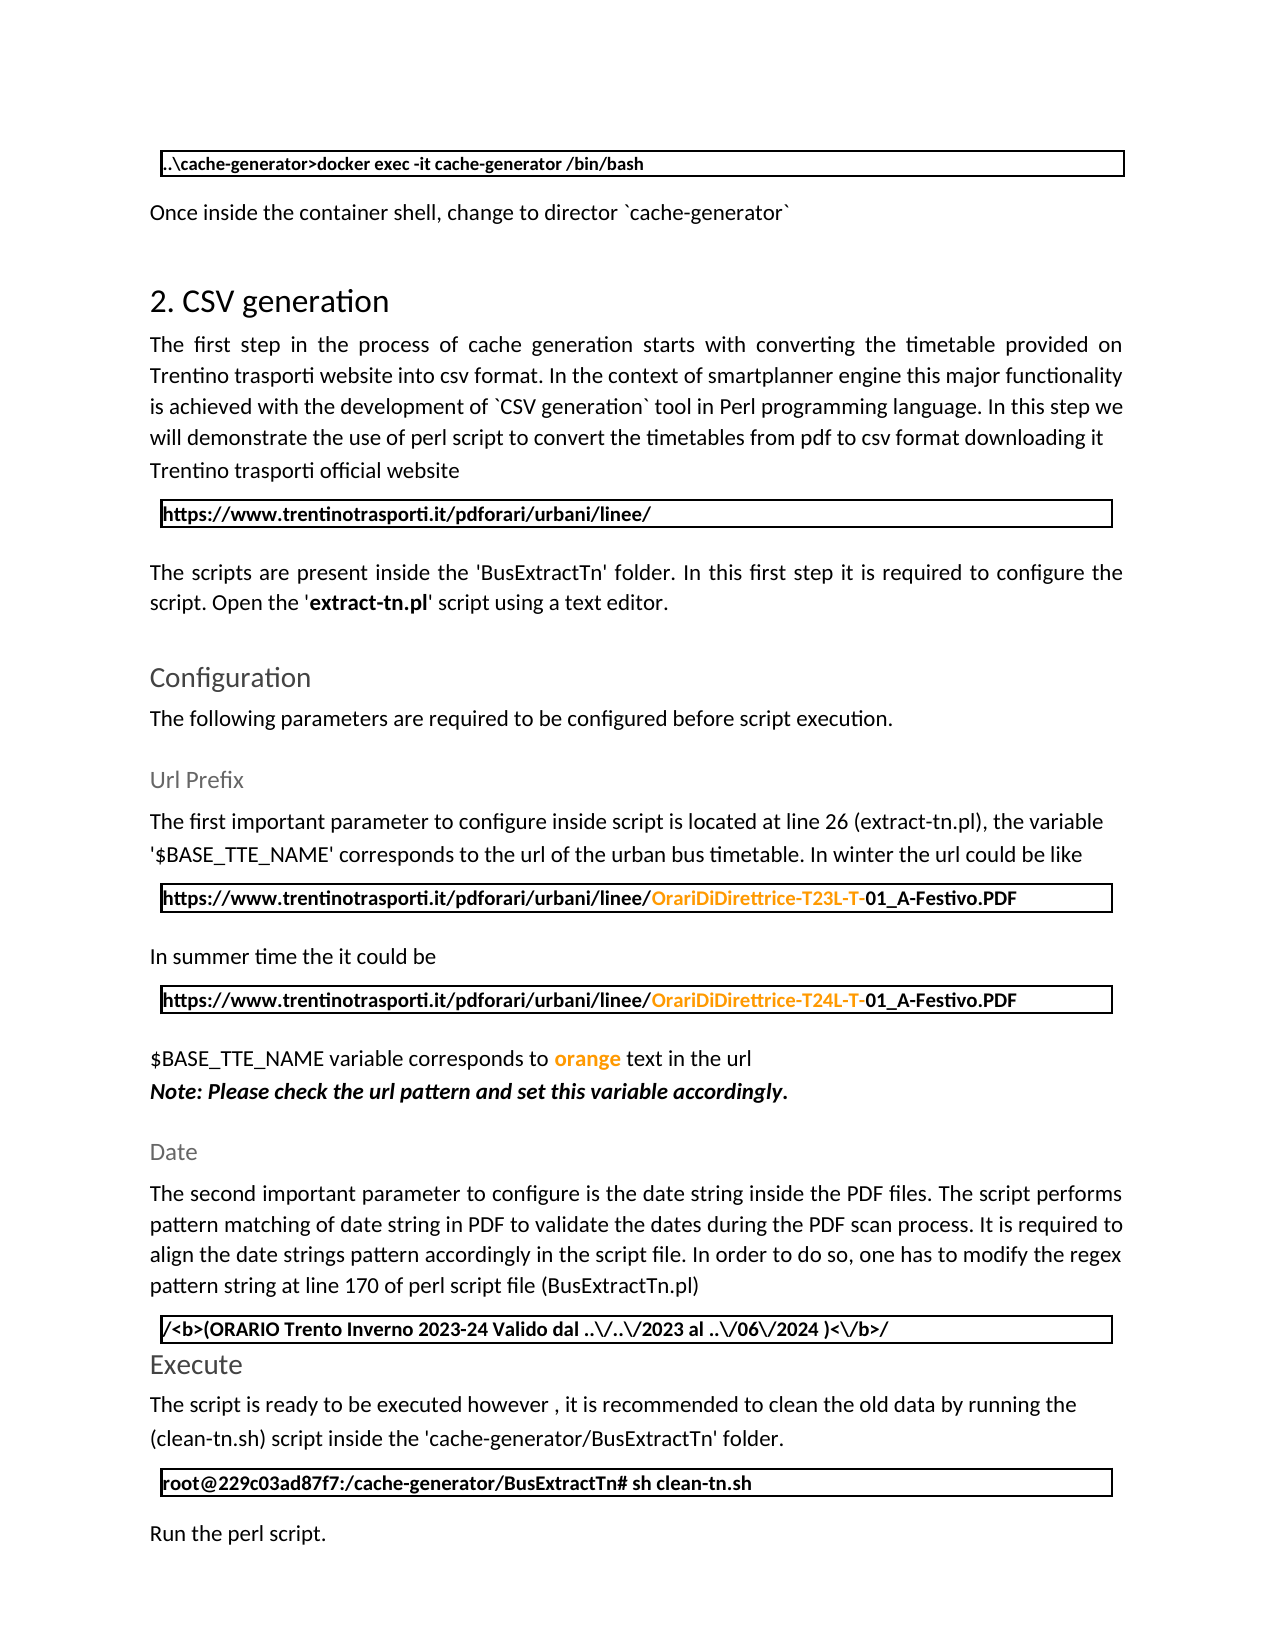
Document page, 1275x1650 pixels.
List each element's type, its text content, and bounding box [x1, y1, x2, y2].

text root@229c03ad87f7:/cache-generator/BusExtractTn# sh clean-tn.sh [163, 1470, 1111, 1495]
text The following parameters are required to be configured before script execution. [149, 704, 1125, 732]
text https://www.trentinotrasporti.it/pdforari/urbani/linee/OrariDiDirettrice-T24L-T-01_A-Festivo.PDF [163, 987, 1111, 1012]
text https://www.trentinotrasporti.it/pdforari/urbani/linee/ [163, 501, 1111, 526]
text The script is ready to be executed however , it is recommended to clean the old data by running the [149, 1390, 1125, 1418]
text Once inside the container shell, change to director `cache-generator` [149, 198, 1125, 226]
text (clean-tn.sh) script inside the 'cache-generator/BusExtractTn' folder. [149, 1424, 1125, 1452]
text The first important parameter to configure inside script is located at line 26 (extract-tn.pl), the variable [149, 807, 1125, 835]
text https://www.trentinotrasporti.it/pdforari/urbani/linee/OrariDiDirettrice-T23L-T-01_A-Festivo.PDF [163, 885, 1111, 911]
text $BASE_TTE_NAME variable corresponds to orange text in the url Note: Please check the url pattern and set this variable accordingly. [150, 1044, 802, 1105]
subtitle 2. CSV generation [149, 280, 1125, 321]
subtitle Configuration [149, 659, 1125, 695]
subtitle Execute [149, 1346, 1125, 1382]
text The scripts are present inside the 'BusExtractTn' folder. In this first step it is required to configure the script. Open the 'extract-tn.pl' script using a text editor. [149, 558, 1125, 617]
text Run the perl script. [149, 1519, 1125, 1547]
subtitle Date [149, 1136, 1125, 1167]
subtitle Url Prefix [149, 764, 1125, 795]
text ..\cache-generator>docker exec -it cache-generator /bin/bash [163, 152, 1123, 175]
text /<b>(ORARIO Trento Inverno 2023-24 Valido dal ..\/..\/2023 al ..\/06\/2024 )<\/b>/ [163, 1317, 1111, 1342]
text The second important parameter to configure is the date string inside the PDF files. The script performs pattern matching of date string in PDF to validate the dates during the PDF scan process. It is required to align the date strings pattern accordingly in the script file. In order to do so, one has to modify the regex pattern string at line 170 of perl script file (BusExtractTn.pl) [149, 1179, 1125, 1299]
text Trentino trasporti official website [149, 456, 1125, 484]
text In summer time the it could be [149, 942, 1125, 970]
text '$BASE_TTE_NAME' corresponds to the url of the urban bus timetable. In winter the url could be like [149, 841, 1125, 869]
text The first step in the process of cache generation starts with converting the timetable provided on Trentino trasporti website into csv format. In the context of smartplanner engine this major functionality is achieved with the development of `CSV generation` tool in Perl programming language. In this step we will demonstrate the use of perl script to convert the timetables from pdf to csv format downloading it [149, 331, 1125, 451]
